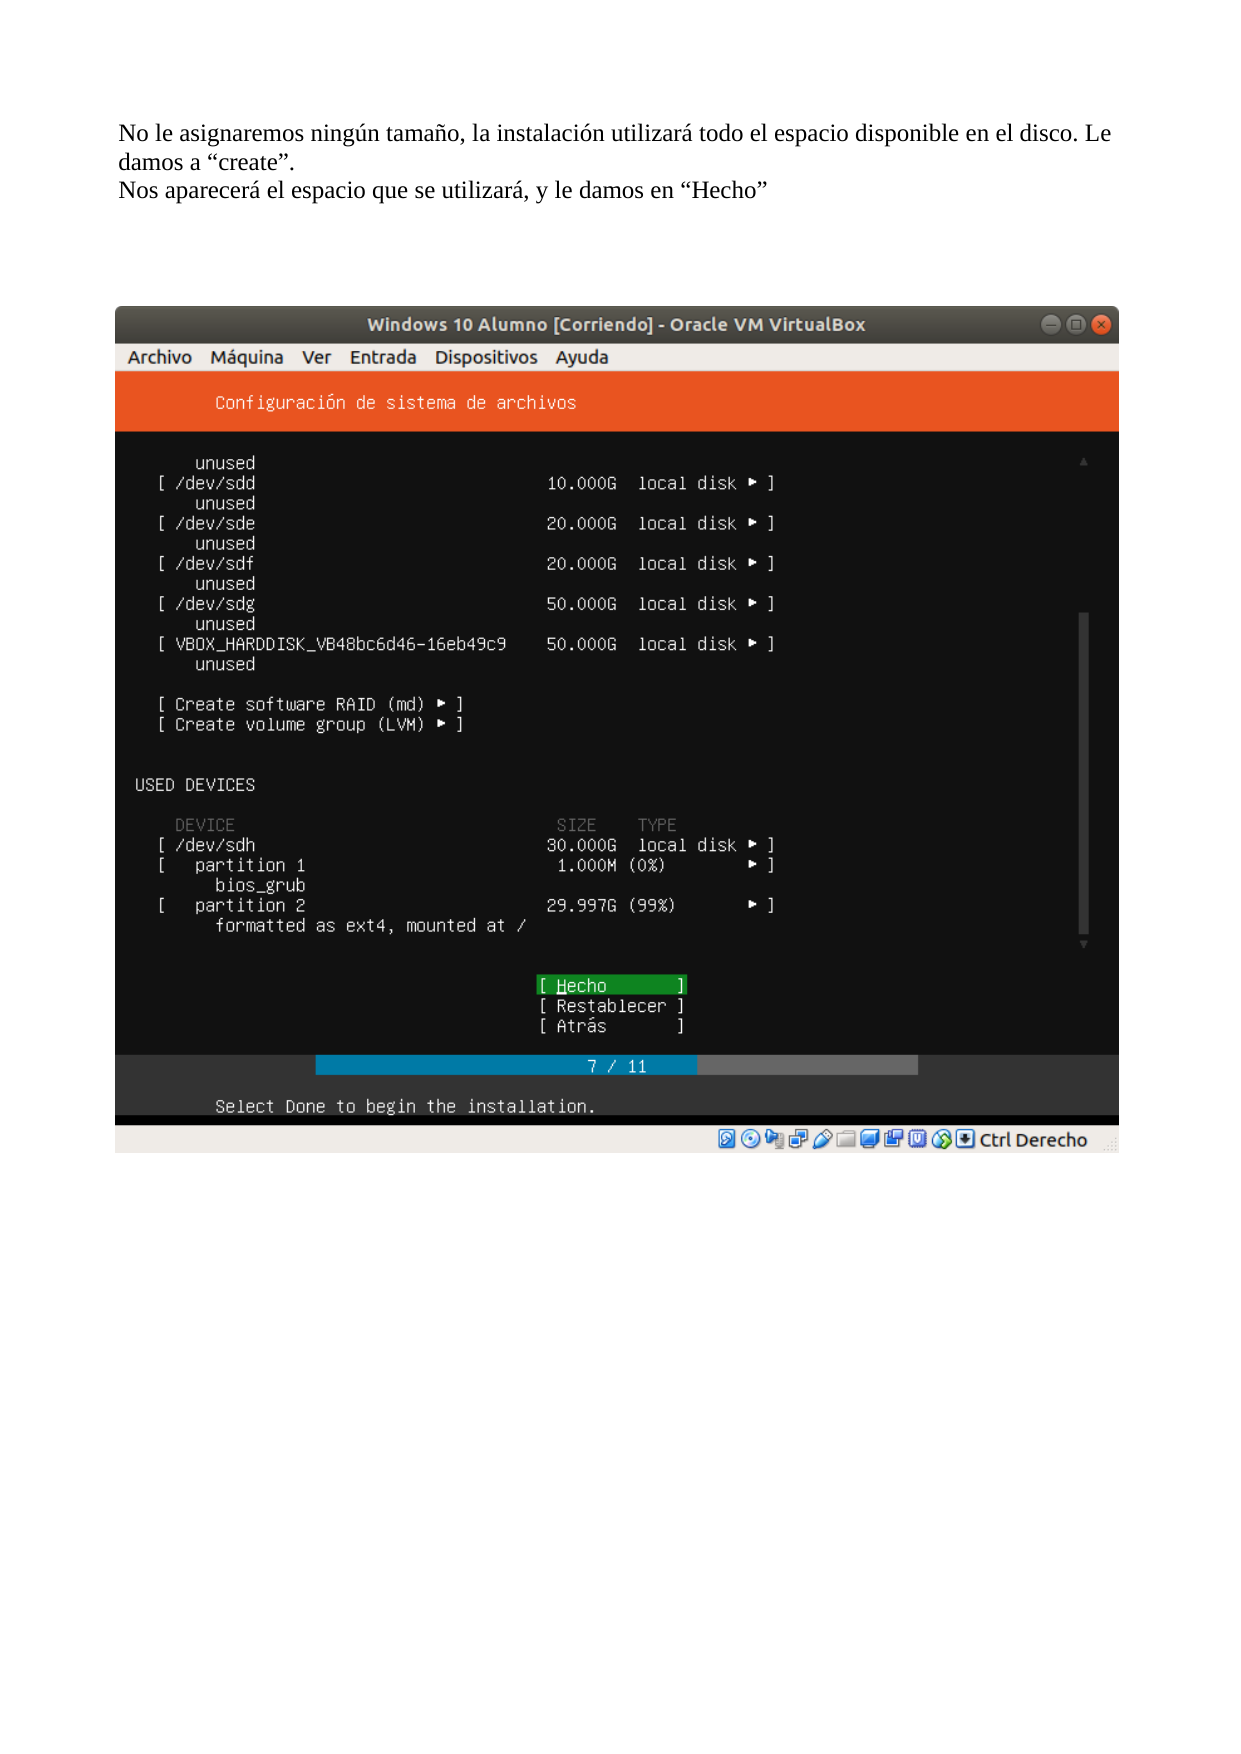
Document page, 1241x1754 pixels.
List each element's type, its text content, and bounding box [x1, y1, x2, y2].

text Nos aparecerá el espacio que se utilizará, y le damos en “Hecho” [118, 176, 1122, 204]
picture [115, 306, 1119, 1153]
text No le asignaremos ningún tamaño, la instalación utilizará todo el espacio disponible en el disco. Le damos a “create”. [118, 118, 1122, 176]
